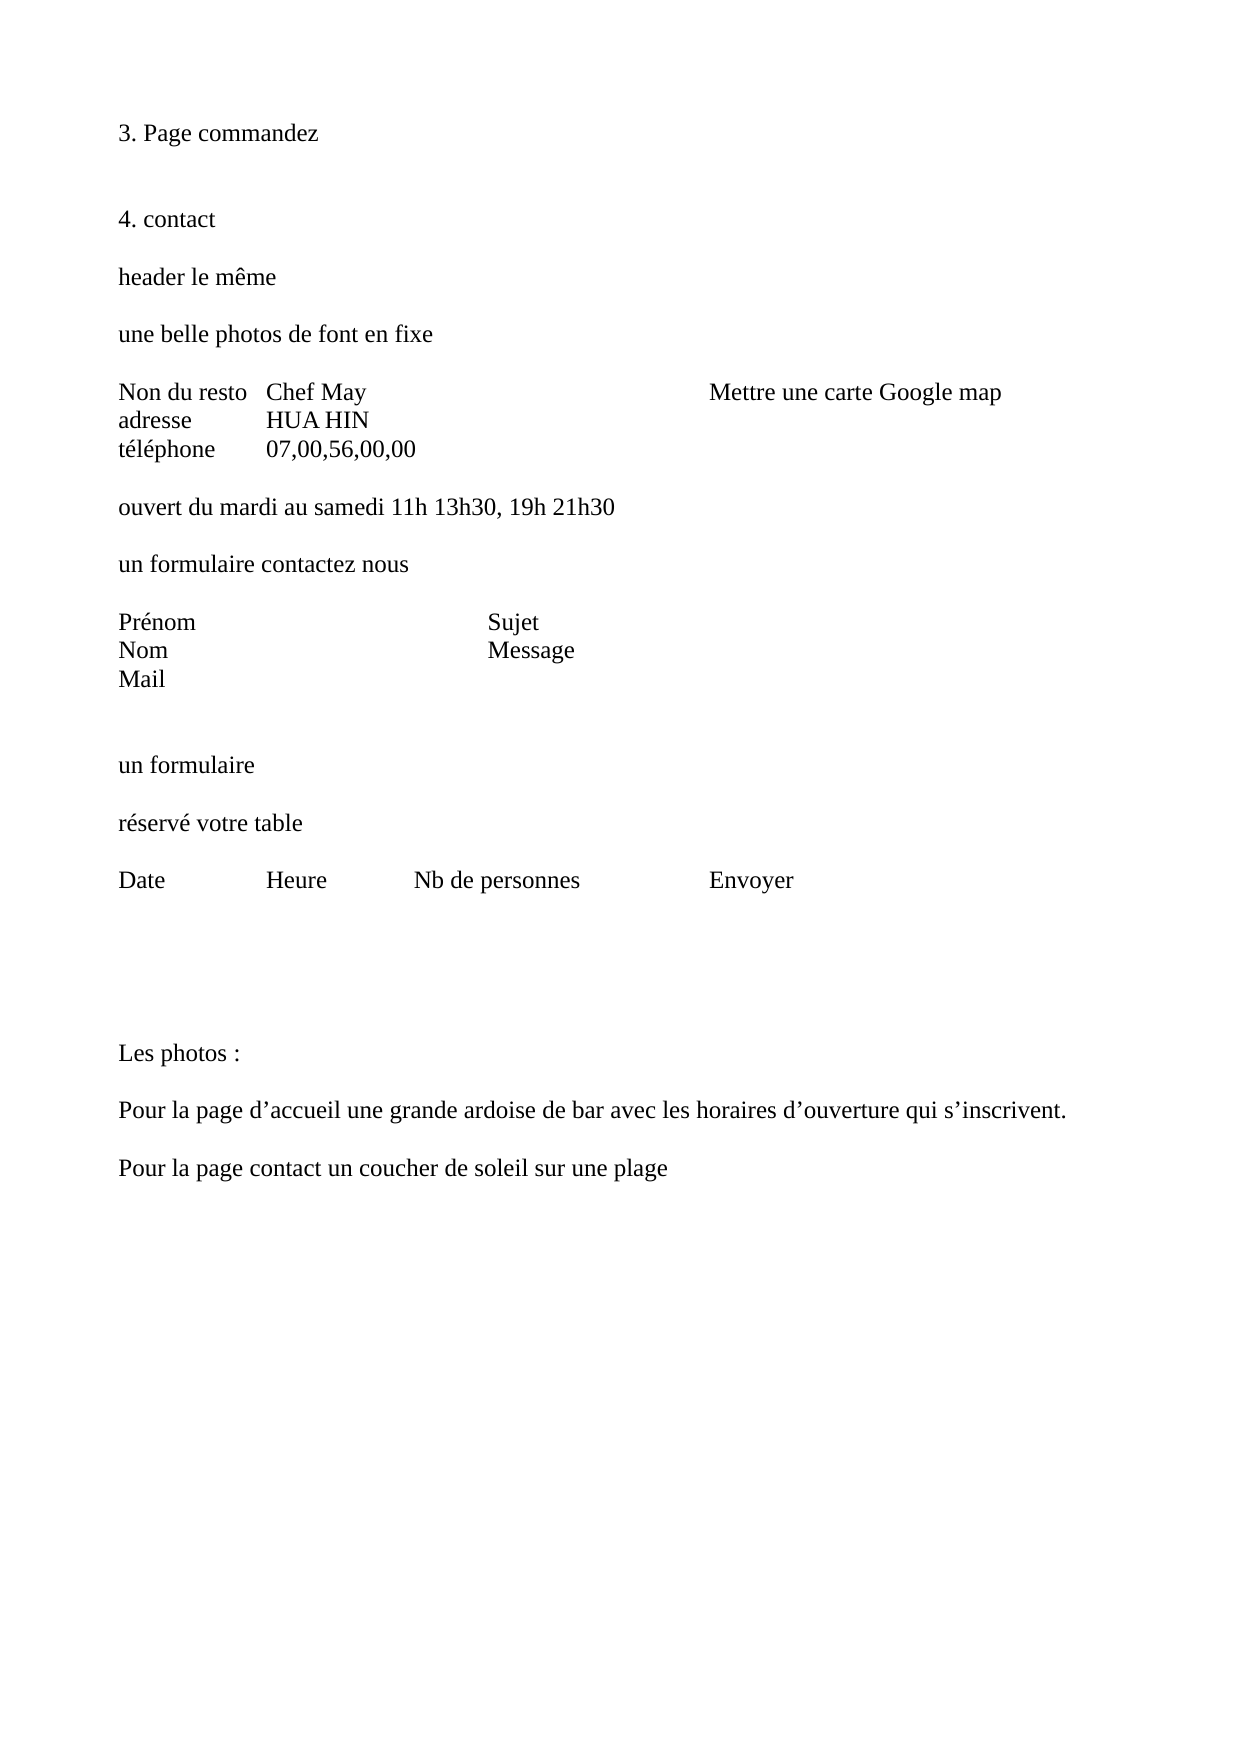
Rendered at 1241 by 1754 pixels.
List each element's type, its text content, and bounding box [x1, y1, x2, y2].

text Pour la page contact un coucher de soleil sur une plage [118, 1153, 1122, 1182]
text adresse HUA HIN [118, 406, 1122, 434]
text un formulaire [118, 751, 1122, 779]
text Pour la page d’accueil une grande ardoise de bar avec les horaires d’ouverture qui s’inscrivent. [118, 1096, 1122, 1124]
text une belle photos de font en fixe [118, 319, 1122, 348]
text Non du resto Chef May Mettre une carte Google map [118, 377, 1122, 406]
text téléphone 07,00,56,00,00 [118, 434, 1122, 463]
text réservé votre table [118, 808, 1122, 837]
text 4. contact [118, 204, 1122, 233]
text Mail [118, 664, 1122, 693]
text un formulaire contactez nous [118, 549, 1122, 578]
text ouvert du mardi au samedi 11h 13h30, 19h 21h30 [118, 492, 1122, 521]
text Les photos : [118, 1038, 1122, 1067]
text header le même [118, 262, 1122, 291]
text Prénom Sujet [118, 607, 1122, 636]
text Date Heure Nb de personnes Envoyer [118, 866, 1122, 894]
text Nom Message [118, 636, 1122, 664]
text 3. Page commandez [118, 118, 1122, 147]
